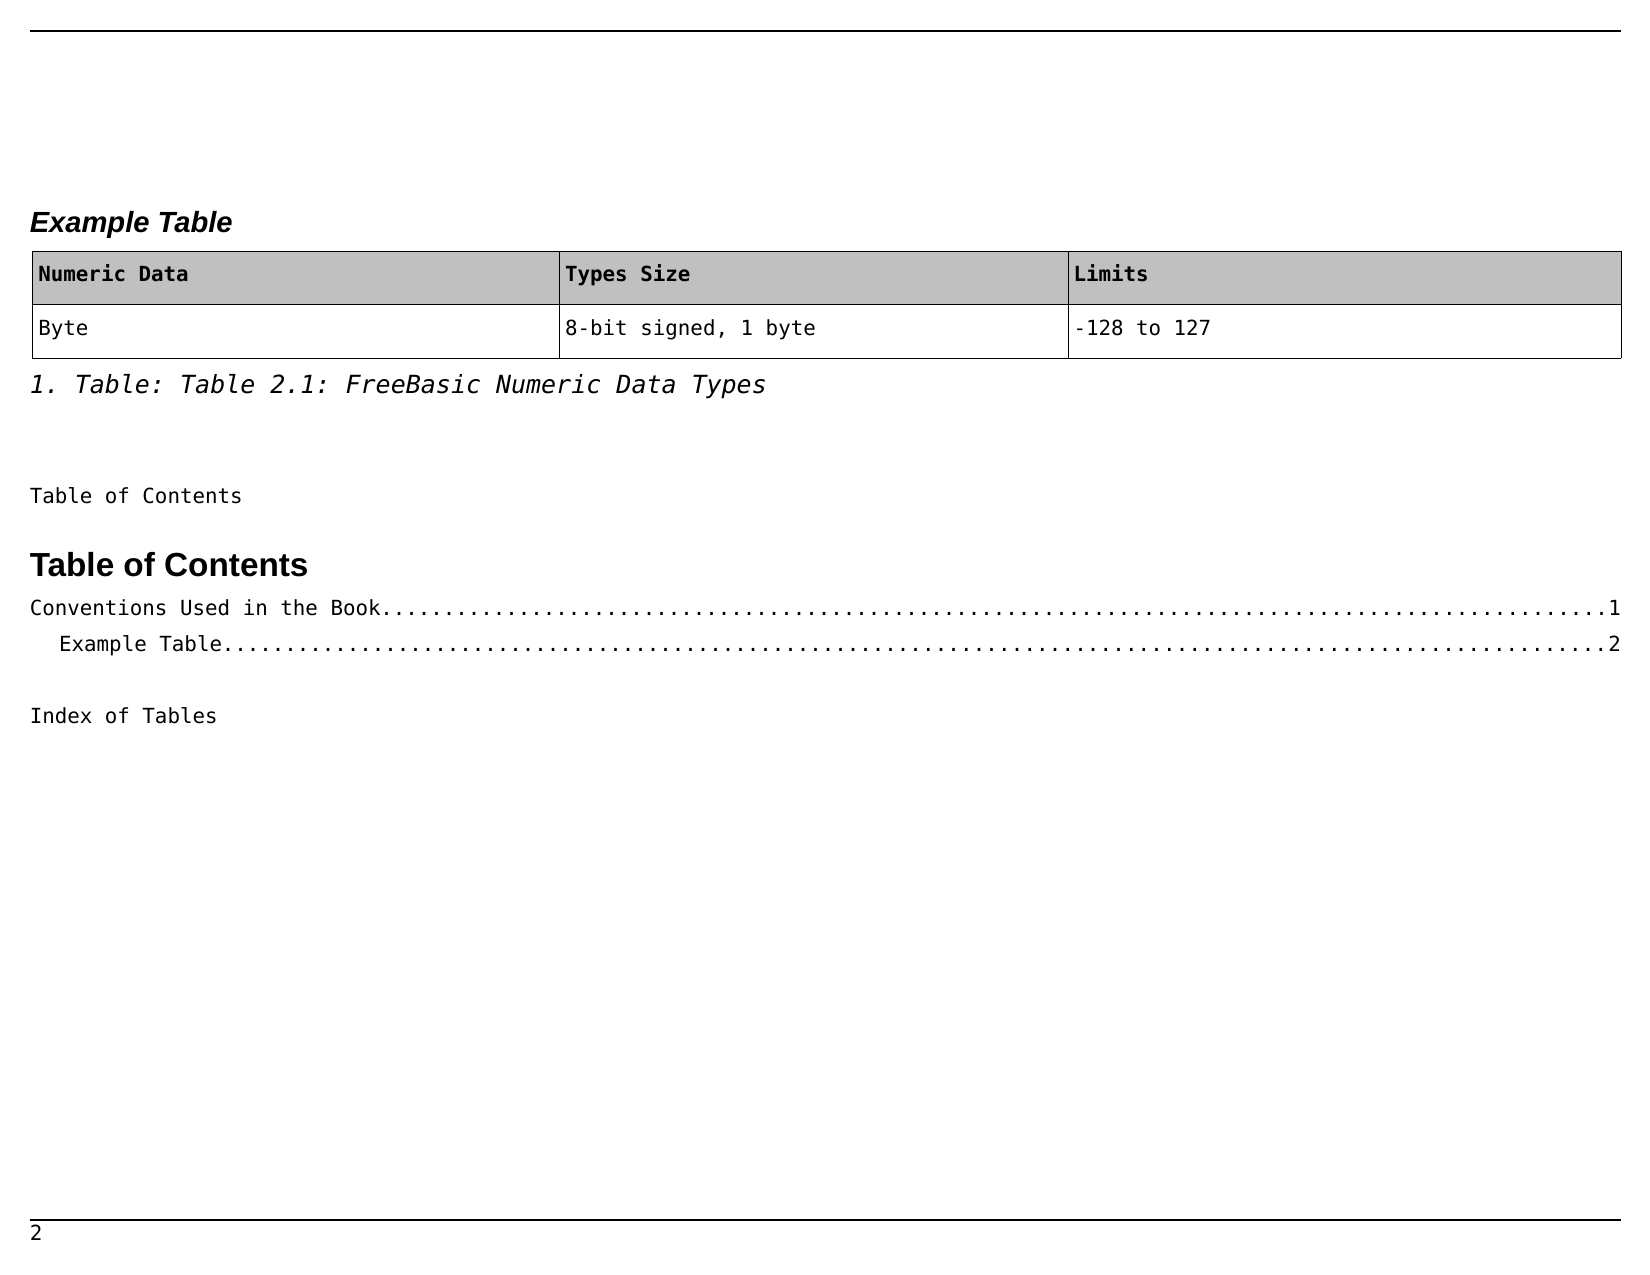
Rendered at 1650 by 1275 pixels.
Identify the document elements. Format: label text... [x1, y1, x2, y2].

table_cell -128 to 127 [1069, 305, 1621, 358]
subtitle Table of Contents [29, 545, 1621, 583]
table_header Types Size [560, 252, 1068, 304]
table_cell Byte [33, 305, 559, 358]
table_header Numeric Data [33, 252, 559, 304]
subtitle Example Table [29, 204, 1621, 238]
table_header Limits [1069, 252, 1621, 304]
table_cell 8-bit signed, 1 byte [560, 305, 1068, 358]
text Table of Contents [29, 484, 1621, 508]
text Example Table 2 [59, 632, 1621, 656]
text Conventions Used in the Book 1 [29, 596, 1621, 620]
text Index of Tables [29, 704, 1621, 728]
text 1. Table: Table 2.1: FreeBasic Numeric Data Types [29, 370, 1621, 399]
